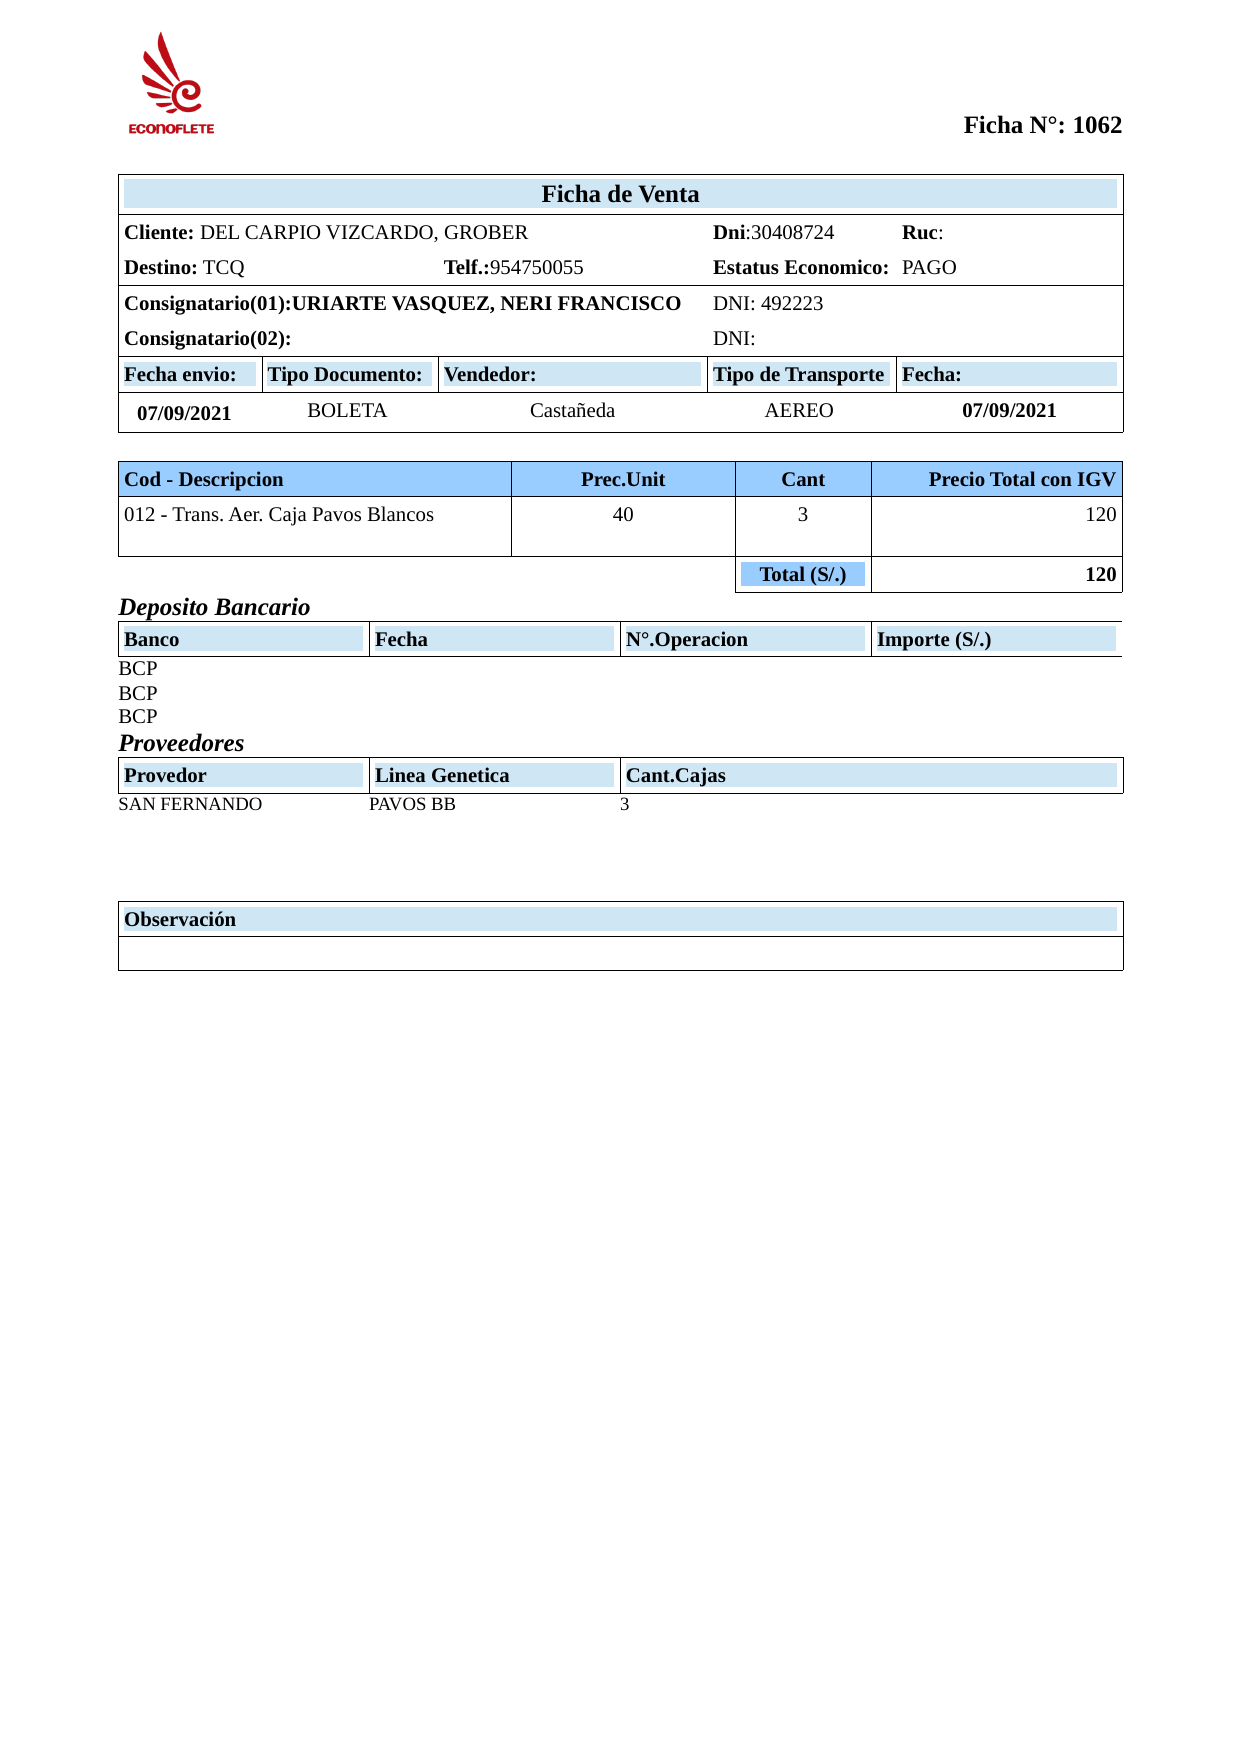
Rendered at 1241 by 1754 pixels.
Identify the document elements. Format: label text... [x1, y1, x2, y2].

table_cell Destino: TCQ [119, 249, 438, 285]
table_cell 120 [872, 557, 1122, 592]
picture [118, 31, 225, 134]
table_cell PAGO [896, 249, 1123, 285]
table_cell BOLETA [262, 393, 438, 432]
table_cell [620, 705, 871, 728]
table_cell [118, 879, 369, 901]
table_cell [620, 836, 1123, 858]
table_cell [369, 815, 620, 836]
table_cell [118, 858, 369, 879]
table_header Precio Total con IGV [872, 462, 1122, 496]
table_cell Estatus Economico: [707, 249, 896, 285]
table_header Observación [119, 902, 1123, 936]
table_cell Dni:30408724 [707, 215, 896, 249]
table_cell [871, 680, 1122, 704]
table_cell [511, 557, 735, 592]
table_cell PAVOS BB [369, 794, 620, 814]
table_header Cod - Descripcion [119, 462, 511, 496]
table_header Cant.Cajas [621, 758, 1123, 793]
table_cell [620, 680, 871, 704]
table_header N°.Operacion [621, 622, 871, 656]
table_cell Tipo de Transporte [708, 357, 896, 392]
table_cell [369, 657, 620, 680]
table_header Prec.Unit [512, 462, 735, 496]
table_cell Vendedor: [439, 357, 707, 392]
table_cell [620, 657, 871, 680]
table_header Fecha [370, 622, 620, 656]
table_cell SAN FERNANDO [118, 794, 369, 814]
table_cell [620, 879, 1123, 901]
table_cell Fecha envio: [119, 357, 262, 392]
table_cell [871, 705, 1122, 728]
table_cell DNI: 492223 [707, 286, 1123, 321]
table_cell [369, 680, 620, 704]
table_header Ficha de Venta [119, 175, 1123, 214]
table_cell Total (S/.) [736, 557, 871, 592]
table_cell [118, 557, 511, 592]
table_cell 012 - Trans. Aer. Caja Pavos Blancos [119, 497, 511, 556]
table_header Cant [736, 462, 871, 496]
table_cell 07/09/2021 [896, 393, 1123, 432]
table_cell DNI: [707, 321, 1123, 356]
table_cell [119, 937, 1123, 969]
table_cell [369, 705, 620, 728]
table_cell 40 [512, 497, 735, 556]
table_cell [620, 815, 1123, 836]
table_header Linea Genetica [370, 758, 620, 793]
table_cell [118, 815, 369, 836]
table_cell 07/09/2021 [119, 393, 262, 432]
table_cell Castañeda [438, 393, 707, 432]
table_cell 120 [872, 497, 1122, 556]
table_cell [620, 858, 1123, 879]
table_cell Tipo Documento: [263, 357, 438, 392]
table_cell Consignatario(02): [119, 321, 707, 356]
table_cell [369, 836, 620, 858]
table_cell BCP [118, 657, 369, 680]
table_cell Ruc: [896, 215, 1123, 249]
table_cell Consignatario(01):URIARTE VASQUEZ, NERI FRANCISCO [119, 286, 707, 321]
table_cell Cliente: DEL CARPIO VIZCARDO, GROBER [119, 215, 707, 249]
text Deposito Bancario [118, 592, 1122, 621]
text Proveedores [118, 728, 1122, 757]
table_cell [871, 657, 1122, 680]
table_cell [369, 879, 620, 901]
table_header Banco [119, 622, 369, 656]
table_cell Telf.:954750055 [438, 249, 707, 285]
table_cell Fecha: [897, 357, 1123, 392]
table_cell [369, 858, 620, 879]
table_cell 3 [620, 794, 1123, 814]
table_cell BCP [118, 680, 369, 704]
table_cell [118, 836, 369, 858]
table_cell BCP [118, 705, 369, 728]
table_cell AEREO [707, 393, 896, 432]
table_cell 3 [736, 497, 871, 556]
table_header Importe (S/.) [872, 622, 1122, 656]
table_header Provedor [119, 758, 369, 793]
